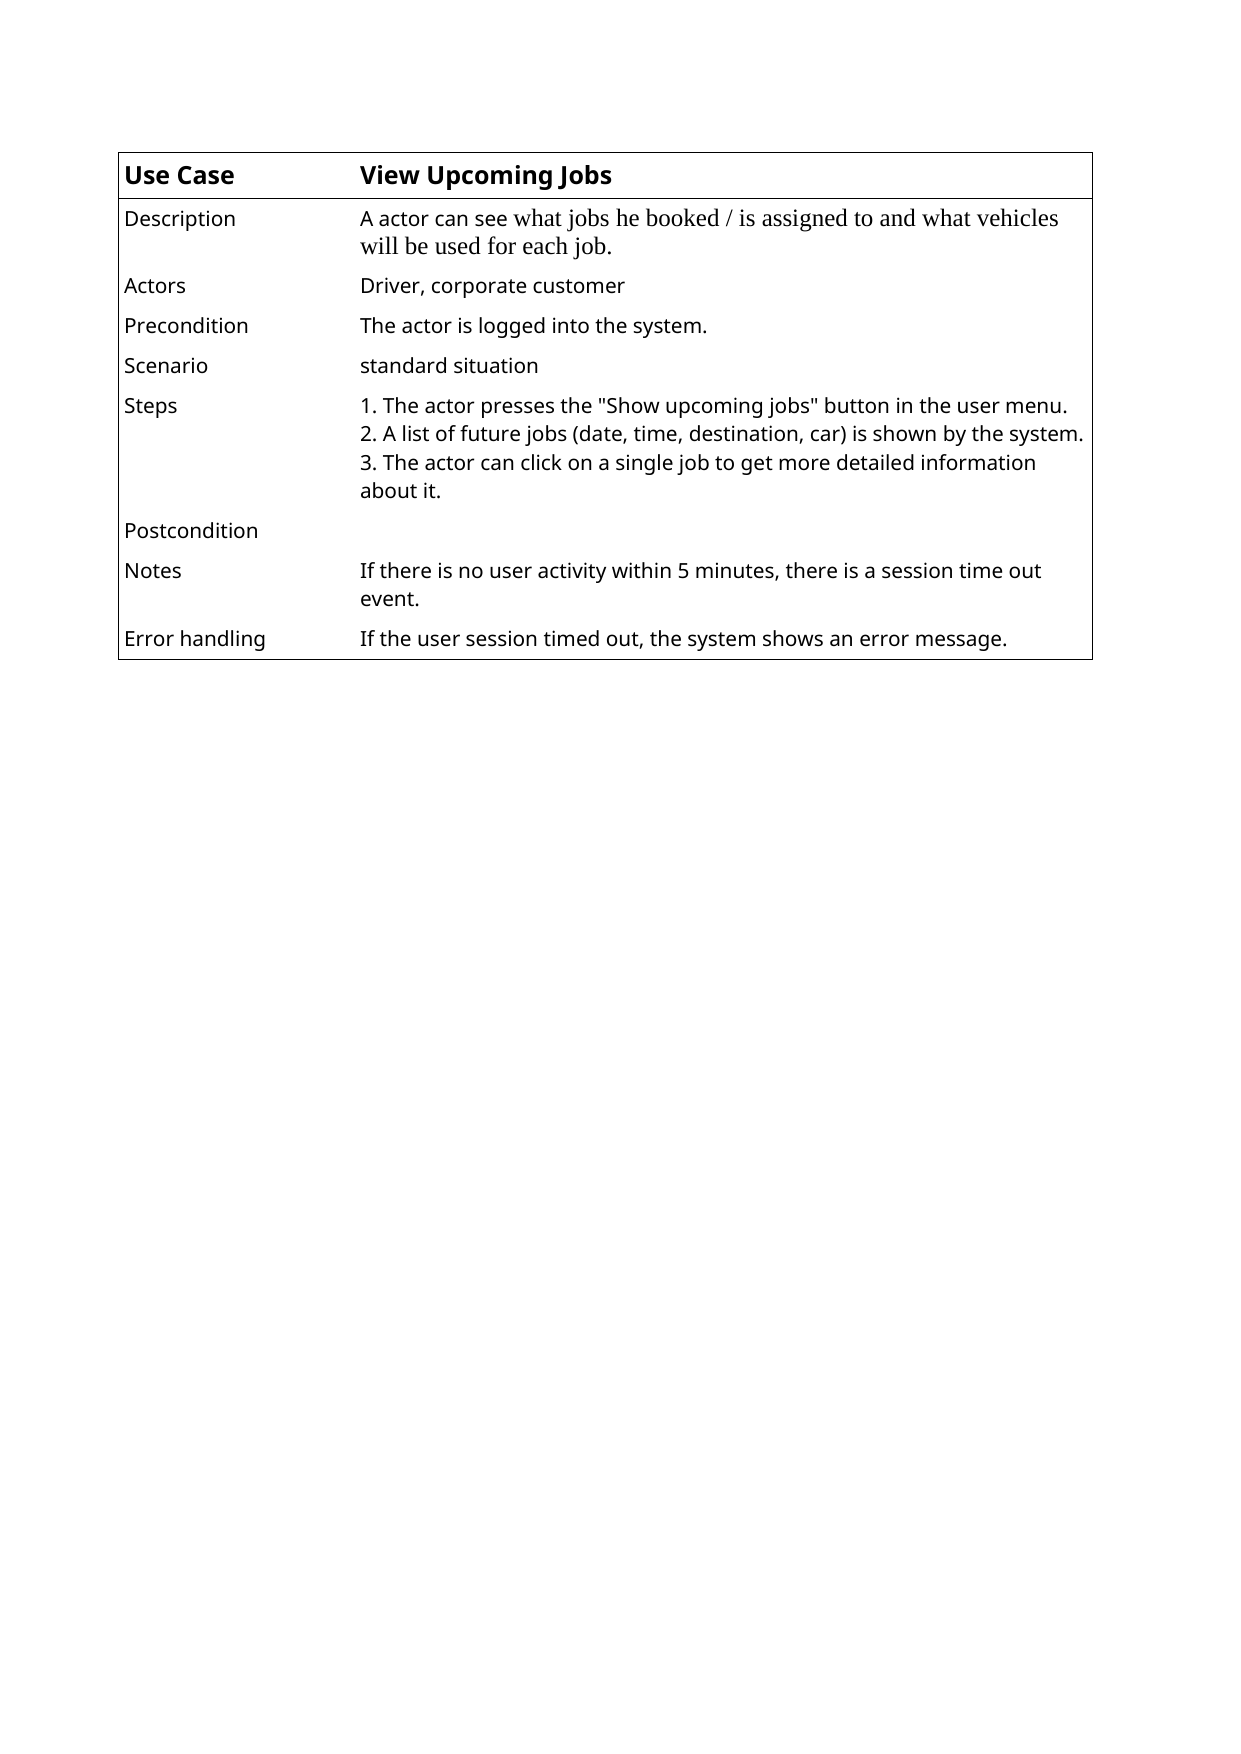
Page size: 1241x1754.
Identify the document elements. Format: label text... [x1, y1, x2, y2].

table_cell Precondition [119, 305, 354, 345]
table_cell Postcondition [119, 510, 354, 550]
table_cell The actor is logged into the system. [354, 305, 1092, 345]
table_cell If there is no user activity within 5 minutes, there is a session time out event. [354, 550, 1092, 619]
table_cell Driver, corporate customer [354, 266, 1092, 305]
table_cell Scenario [119, 345, 354, 385]
table_cell 1. The actor presses the "Show upcoming jobs" button in the user menu. 2. A list of future jobs (date, time, destination, car) is shown by the system. 3. The actor can click on a single job to get more detailed information about it. [354, 385, 1092, 510]
table_cell Description [119, 199, 354, 266]
table_cell [354, 510, 1092, 550]
table_cell If the user session timed out, the system shows an error message. [354, 619, 1092, 659]
table_cell Steps [119, 385, 354, 510]
table_header View Upcoming Jobs [354, 153, 1092, 198]
table_cell A actor can see what jobs he booked / is assigned to and what vehicles will be used for each job. [354, 199, 1092, 266]
table_cell Error handling [119, 619, 354, 659]
table_cell standard situation [354, 345, 1092, 385]
table_cell Notes [119, 550, 354, 619]
table_cell Actors [119, 266, 354, 305]
table_header Use Case [119, 153, 354, 198]
